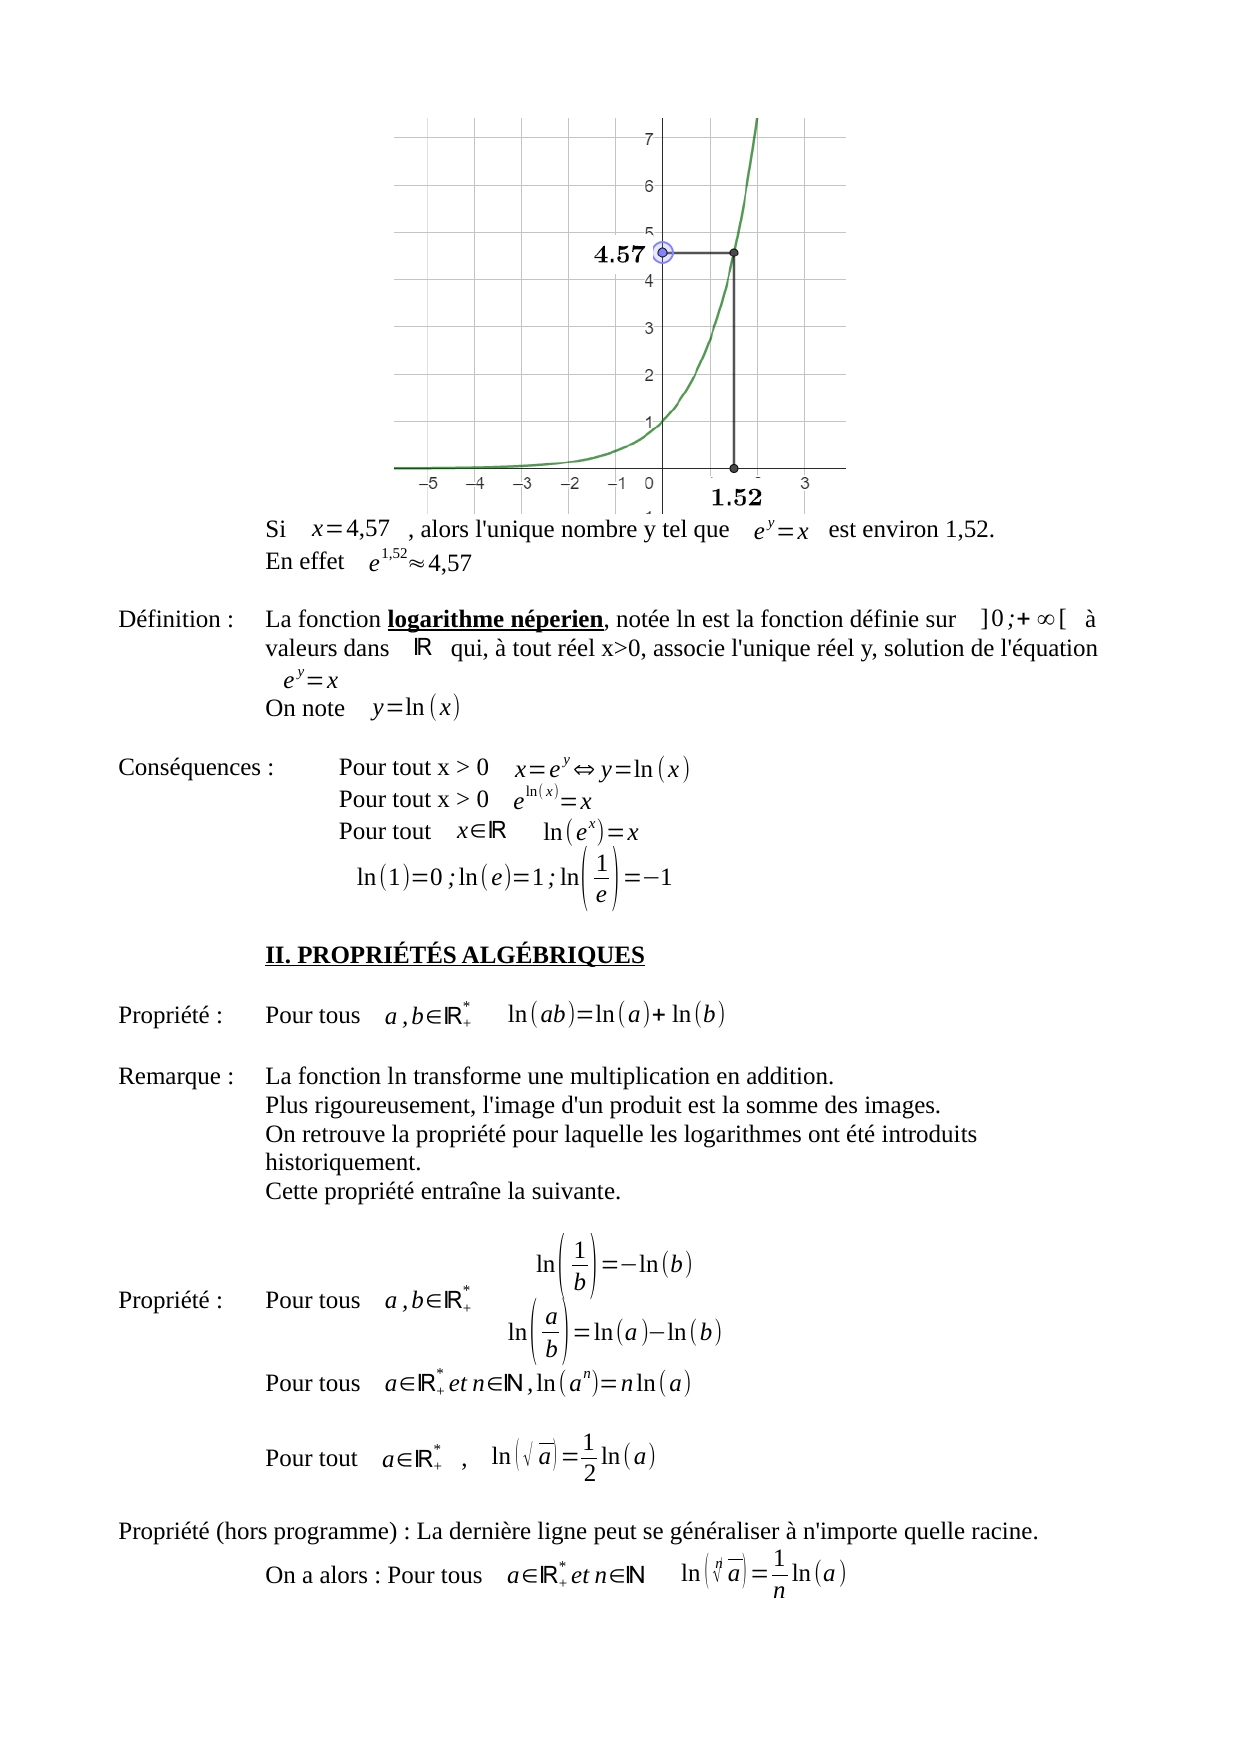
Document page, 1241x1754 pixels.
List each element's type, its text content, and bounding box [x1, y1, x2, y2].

text Si , alors l'unique nombre y tel que est environ 1,52. [118, 118, 1122, 544]
text Propriété : Pour tous [118, 997, 1122, 1032]
text Pour tout , [118, 1428, 1122, 1487]
text Pour tout x > 0 [118, 783, 1122, 814]
text On retrouve la propriété pour laquelle les logarithmes ont été introduits historiquement. [118, 1119, 1122, 1176]
text Définition : La fonction logarithme néperien, notée ln est la fonction définie sur à valeurs dans qui, à tout réel x>0, associe l'unique réel y, solution de l'équation [118, 604, 1122, 693]
text Plus rigoureusement, l'image d'un produit est la somme des images. [118, 1090, 1122, 1119]
text On note [118, 693, 1122, 722]
text Propriété : Pour tous [118, 1234, 1122, 1365]
text Pour tous [118, 1365, 1122, 1400]
text Propriété (hors programme) : La dernière ligne peut se généraliser à n'importe quelle racine. [118, 1516, 1122, 1545]
text Remarque : La fonction ln transforme une multiplication en addition. [118, 1061, 1122, 1090]
text Pour tout [118, 814, 1122, 846]
text On a alors : Pour tous [118, 1545, 1122, 1604]
text II. PROPRIÉTÉS ALGÉBRIQUES [118, 940, 1122, 969]
text Cette propriété entraîne la suivante. [118, 1176, 1122, 1205]
picture [394, 118, 846, 514]
text En effet [118, 544, 1122, 576]
text Conséquences : Pour tout x > 0 [118, 751, 1122, 783]
